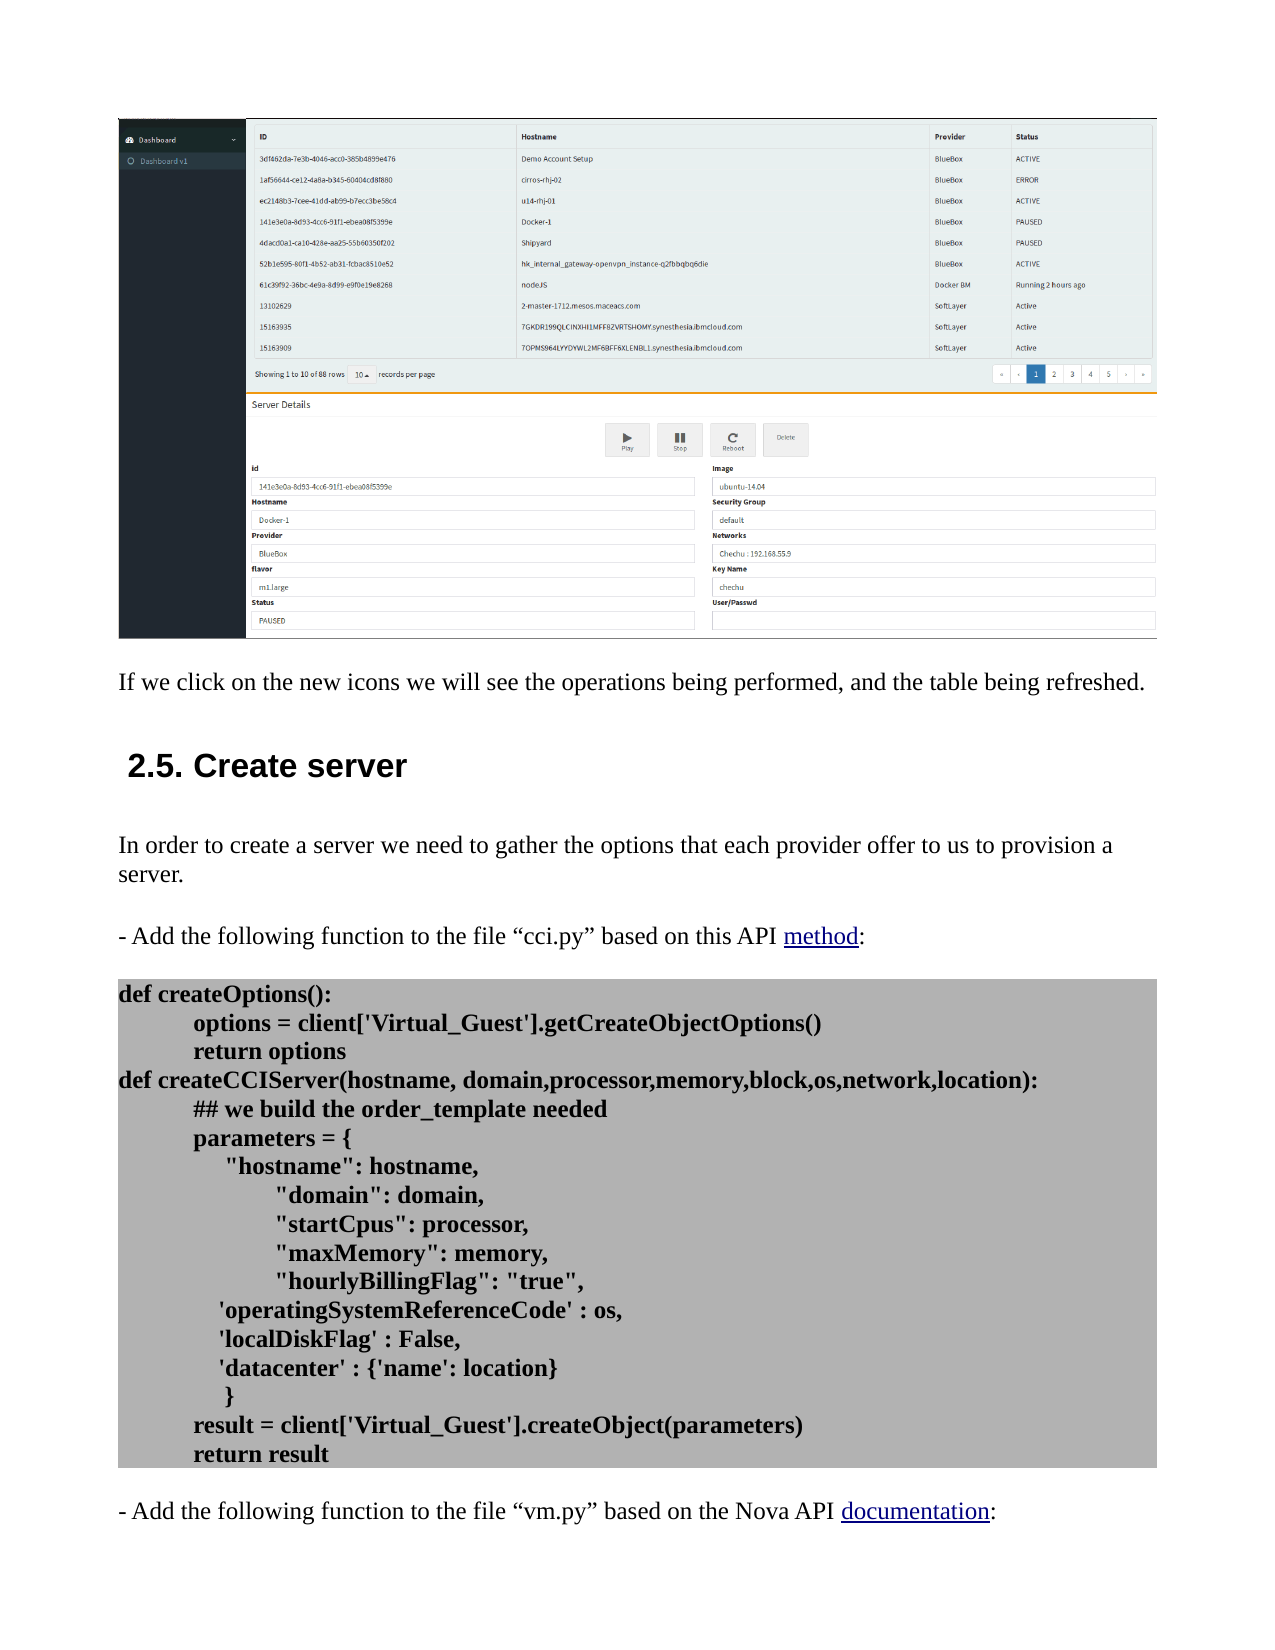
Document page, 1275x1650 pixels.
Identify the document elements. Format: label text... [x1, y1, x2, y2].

picture [118, 118, 1157, 639]
text def createCCIServer(hostname, domain,processor,memory,block,os,network,location): [118, 1065, 1157, 1094]
text "startCpus": processor, [118, 1209, 1157, 1238]
text 'datacenter' : {'name': location} [118, 1353, 1157, 1381]
text result = client['Virtual_Guest'].createObject(parameters) [118, 1410, 1157, 1439]
text "hourlyBillingFlag": "true", [118, 1266, 1157, 1295]
text If we click on the new icons we will see the operations being performed, and the table being refreshed. [118, 667, 1157, 696]
text "maxMemory": memory, [118, 1238, 1157, 1266]
text options = client['Virtual_Guest'].getCreateObjectOptions() [118, 1008, 1157, 1036]
text return result [118, 1439, 1157, 1468]
text In order to create a server we need to gather the options that each provider offer to us to provision a server. [118, 830, 1157, 888]
text "hostname": hostname, [118, 1151, 1157, 1180]
text "domain": domain, [118, 1180, 1157, 1209]
text def createOptions(): [118, 979, 1157, 1008]
text return options [118, 1036, 1157, 1065]
text ## we build the order_template needed [118, 1094, 1157, 1123]
text 'localDiskFlag' : False, [118, 1324, 1157, 1353]
text 'operatingSystemReferenceCode' : os, [118, 1295, 1157, 1324]
text - Add the following function to the file “cci.py” based on this API method: [118, 921, 1157, 950]
text - Add the following function to the file “vm.py” based on the Nova API documentation: [118, 1496, 1157, 1525]
subtitle Create server [118, 746, 1157, 784]
text parameters = { [118, 1123, 1157, 1151]
text } [118, 1381, 1157, 1410]
